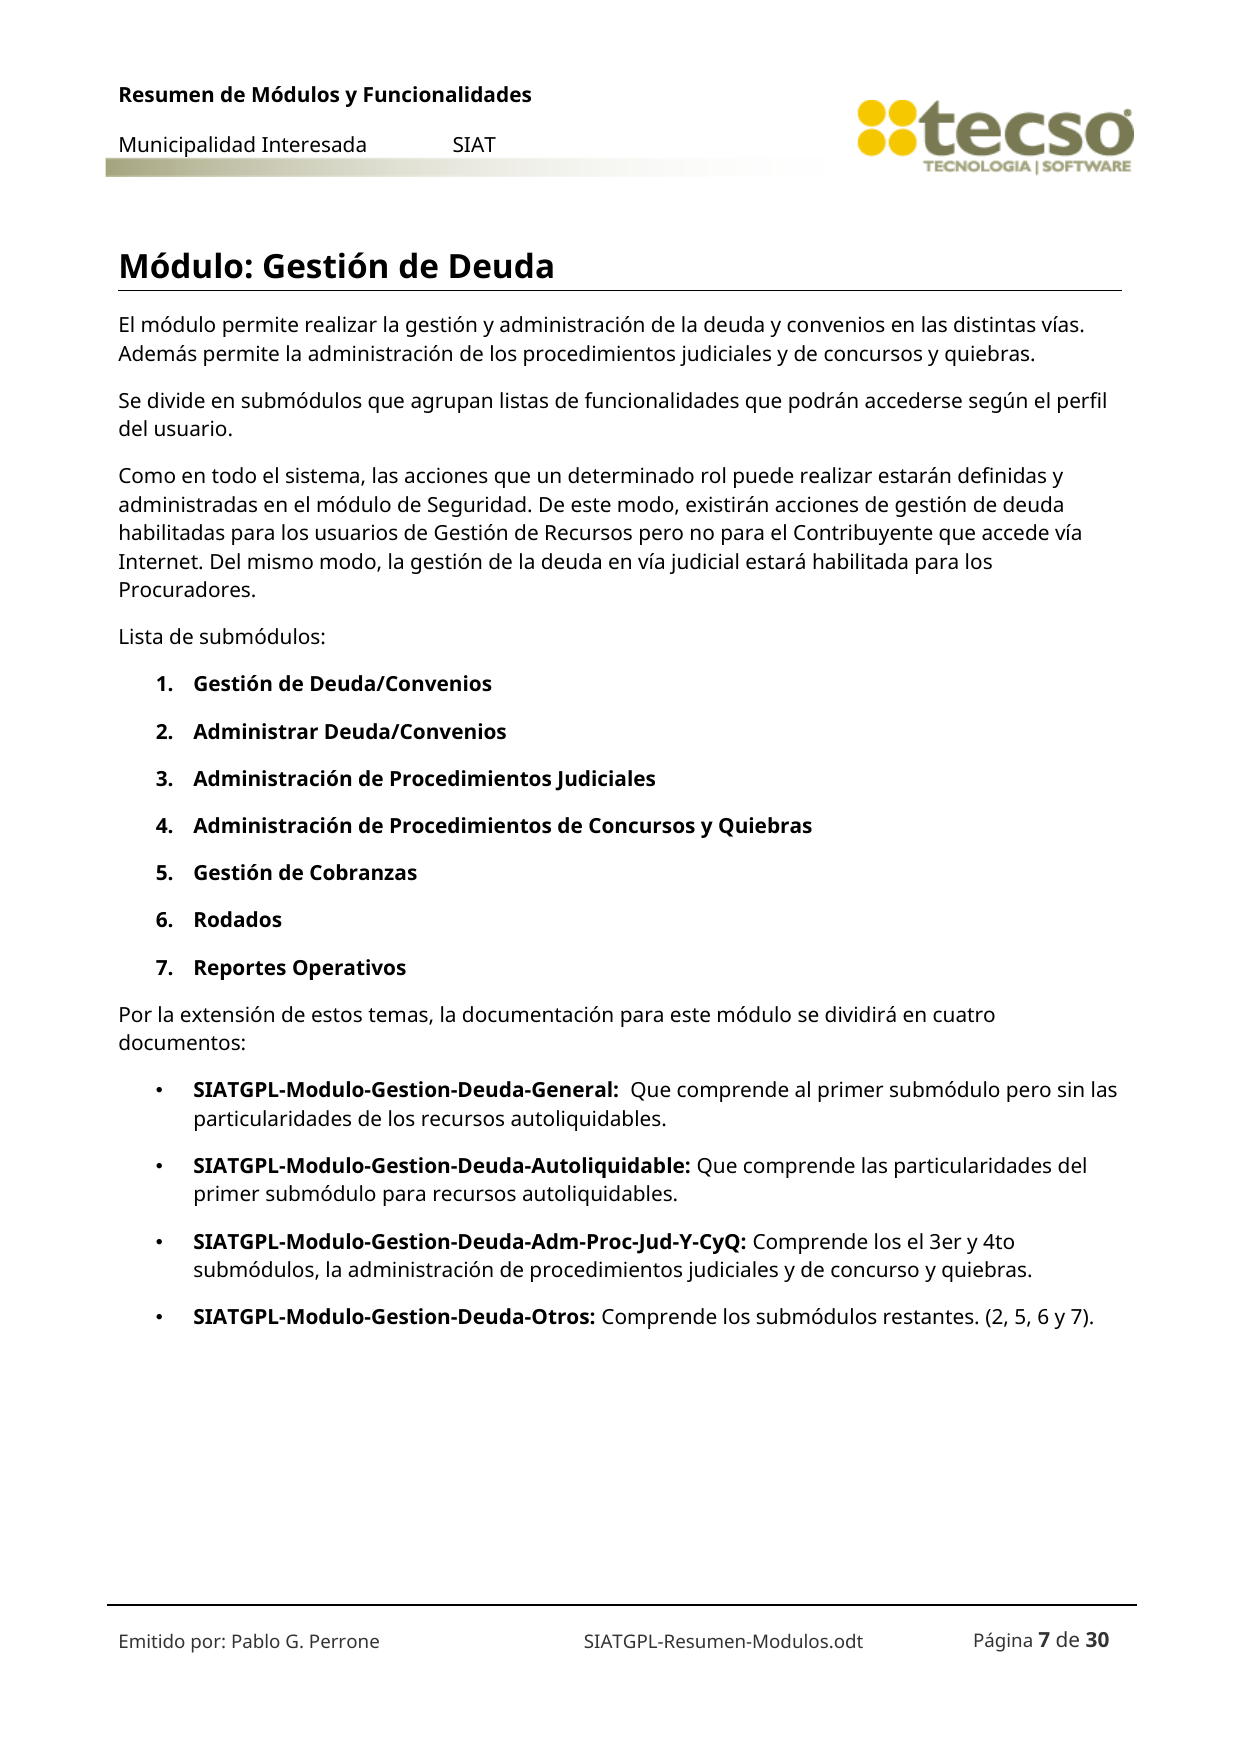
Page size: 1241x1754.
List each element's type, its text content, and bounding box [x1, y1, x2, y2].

text Por la extensión de estos temas, la documentación para este módulo se dividirá en cuatro documentos: [118, 1000, 1122, 1057]
list Rodados [156, 906, 1122, 934]
text El módulo permite realizar la gestión y administración de la deuda y convenios en las distintas vías. Además permite la administración de los procedimientos judiciales y de concursos y quiebras. [118, 310, 1122, 367]
list Administrar Deuda/Convenios [156, 717, 1122, 745]
list SIATGPL-Modulo-Gestion-Deuda-Otros: Comprende los submódulos restantes. (2, 5, 6 y 7). [156, 1302, 1122, 1331]
list Gestión de Cobranzas [156, 858, 1122, 887]
subtitle Módulo: Gestión de Deuda [118, 243, 1122, 290]
list Administración de Procedimientos Judiciales [156, 764, 1122, 792]
list SIATGPL-Modulo-Gestion-Deuda-Adm-Proc-Jud-Y-CyQ: Comprende los el 3er y 4to submódulos, la administración de procedimientos judiciales y de concurso y quiebras. [156, 1227, 1122, 1284]
list Gestión de Deuda/Convenios [156, 669, 1122, 698]
list SIATGPL-Modulo-Gestion-Deuda-General: Que comprende al primer submódulo pero sin las particularidades de los recursos autoliquidables. [156, 1076, 1122, 1132]
text Como en todo el sistema, las acciones que un determinado rol puede realizar estarán definidas y administradas en el módulo de Seguridad. De este modo, existirán acciones de gestión de deuda habilitadas para los usuarios de Gestión de Recursos pero no para el Contribuyente que accede vía Internet. Del mismo modo, la gestión de la deuda en vía judicial estará habilitada para los Procuradores. [118, 461, 1122, 604]
text Lista de submódulos: [118, 622, 1122, 651]
picture [105, 100, 1134, 177]
list SIATGPL-Modulo-Gestion-Deuda-Autoliquidable: Que comprende las particularidades del primer submódulo para recursos autoliquidables. [156, 1151, 1122, 1208]
list Reportes Operativos [156, 953, 1122, 981]
list Administración de Procedimientos de Concursos y Quiebras [156, 811, 1122, 839]
text Se divide en submódulos que agrupan listas de funcionalidades que podrán accederse según el perfil del usuario. [118, 386, 1122, 443]
